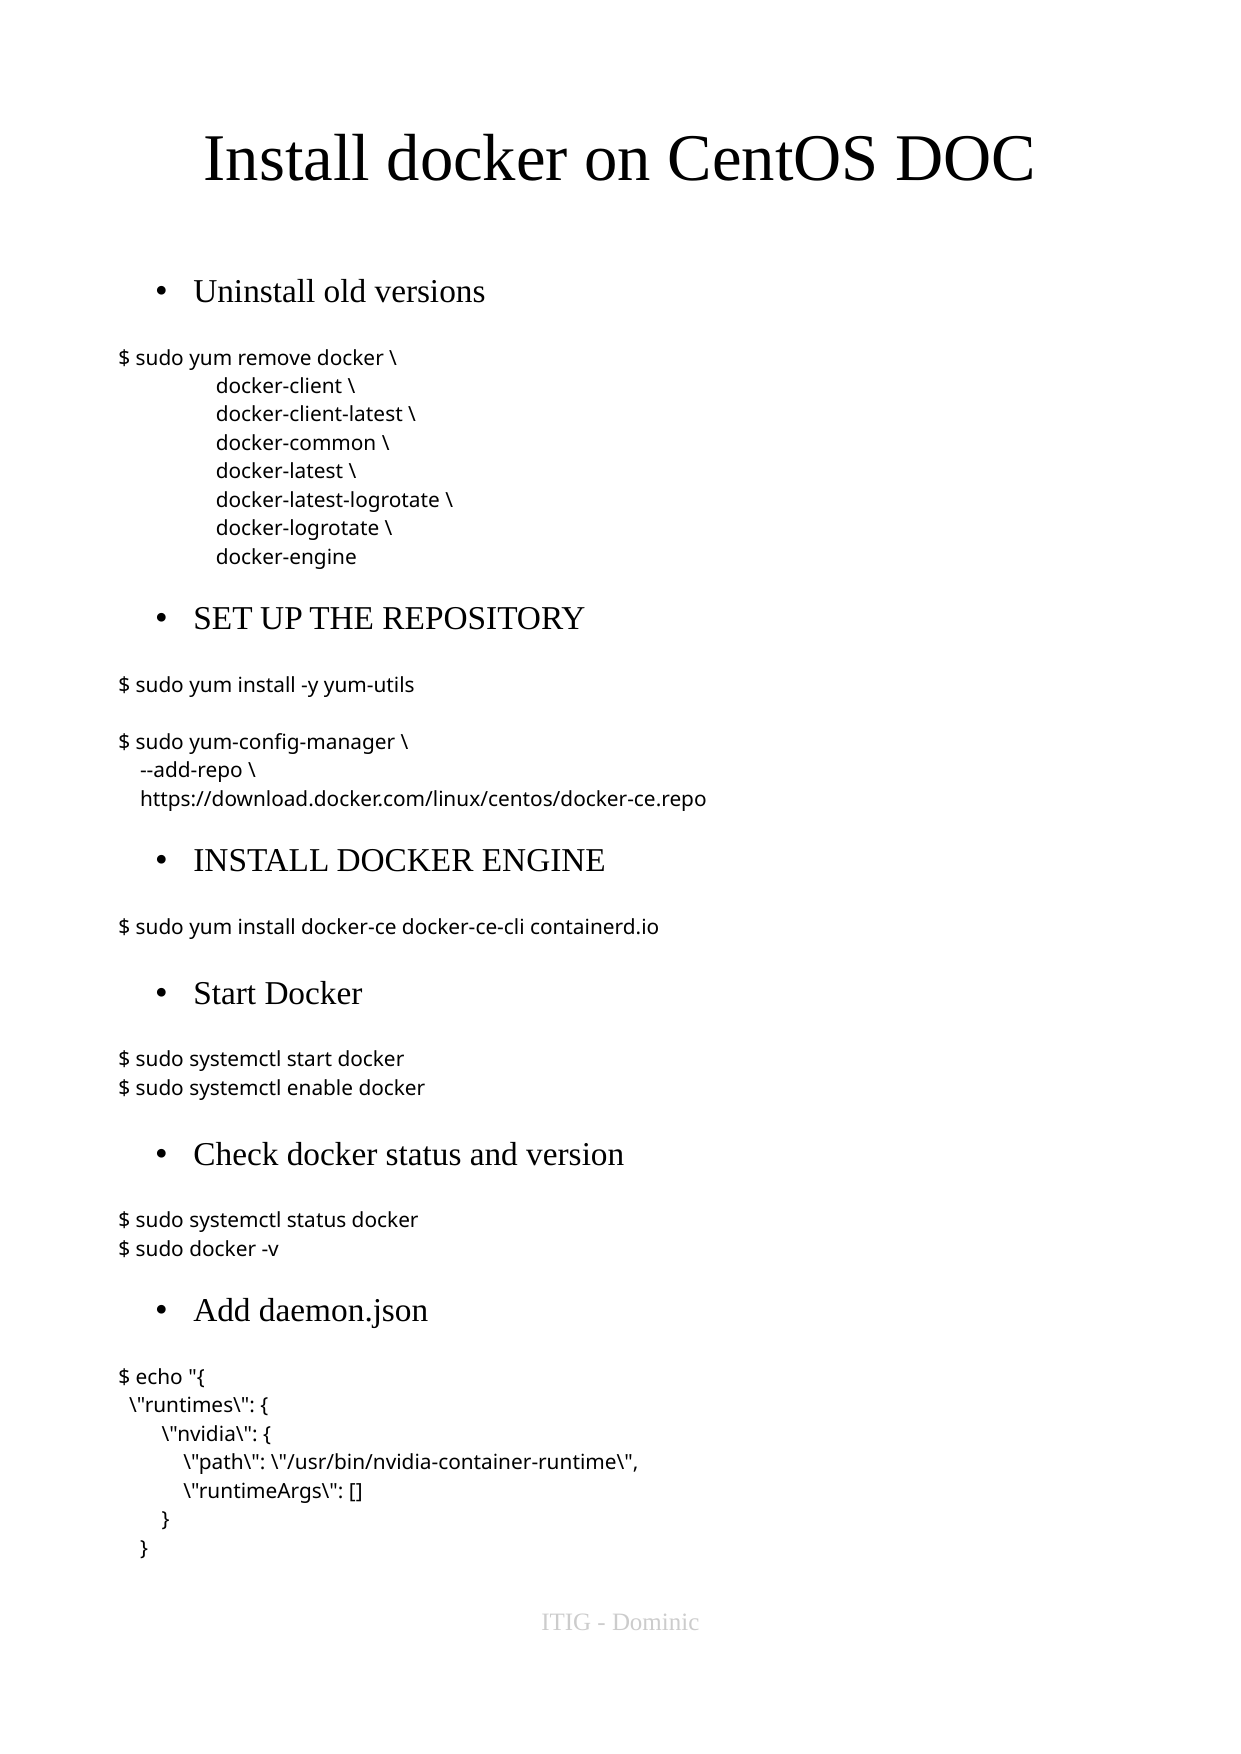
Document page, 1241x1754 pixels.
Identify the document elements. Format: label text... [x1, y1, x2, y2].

list Add daemon.json [156, 1291, 1122, 1329]
text } [118, 1533, 1122, 1561]
text --add-repo \ [118, 755, 1122, 784]
text docker-engine [118, 542, 1122, 570]
text https://download.docker.com/linux/centos/docker-ce.repo [118, 784, 1122, 812]
text docker-latest-logrotate \ [118, 485, 1122, 513]
text $ sudo systemctl enable docker [118, 1073, 1122, 1101]
text Install docker on CentOS DOC [118, 118, 1122, 195]
text \"runtimes\": { [118, 1390, 1122, 1419]
text $ sudo systemctl start docker [118, 1044, 1122, 1073]
text $ sudo systemctl status docker [118, 1205, 1122, 1234]
text docker-common \ [118, 428, 1122, 456]
text $ sudo yum install docker-ce docker-ce-cli containerd.io [118, 912, 1122, 940]
list Start Docker [156, 973, 1122, 1011]
text docker-logrotate \ [118, 513, 1122, 542]
list Check docker status and version [156, 1134, 1122, 1172]
text docker-client \ [118, 371, 1122, 399]
text $ sudo docker -v [118, 1234, 1122, 1262]
list INSTALL DOCKER ENGINE [156, 841, 1122, 879]
text $ echo "{ [118, 1362, 1122, 1390]
text } [118, 1504, 1122, 1533]
text $ sudo yum install -y yum-utils [118, 670, 1122, 698]
text docker-latest \ [118, 456, 1122, 485]
text \"path\": \"/usr/bin/nvidia-container-runtime\", [118, 1447, 1122, 1476]
list Uninstall old versions [156, 271, 1122, 310]
text docker-client-latest \ [118, 399, 1122, 428]
text $ sudo yum-config-manager \ [118, 727, 1122, 755]
text \"nvidia\": { [118, 1419, 1122, 1447]
list SET UP THE REPOSITORY [156, 599, 1122, 637]
text \"runtimeArgs\": [] [118, 1476, 1122, 1504]
text $ sudo yum remove docker \ [118, 343, 1122, 371]
